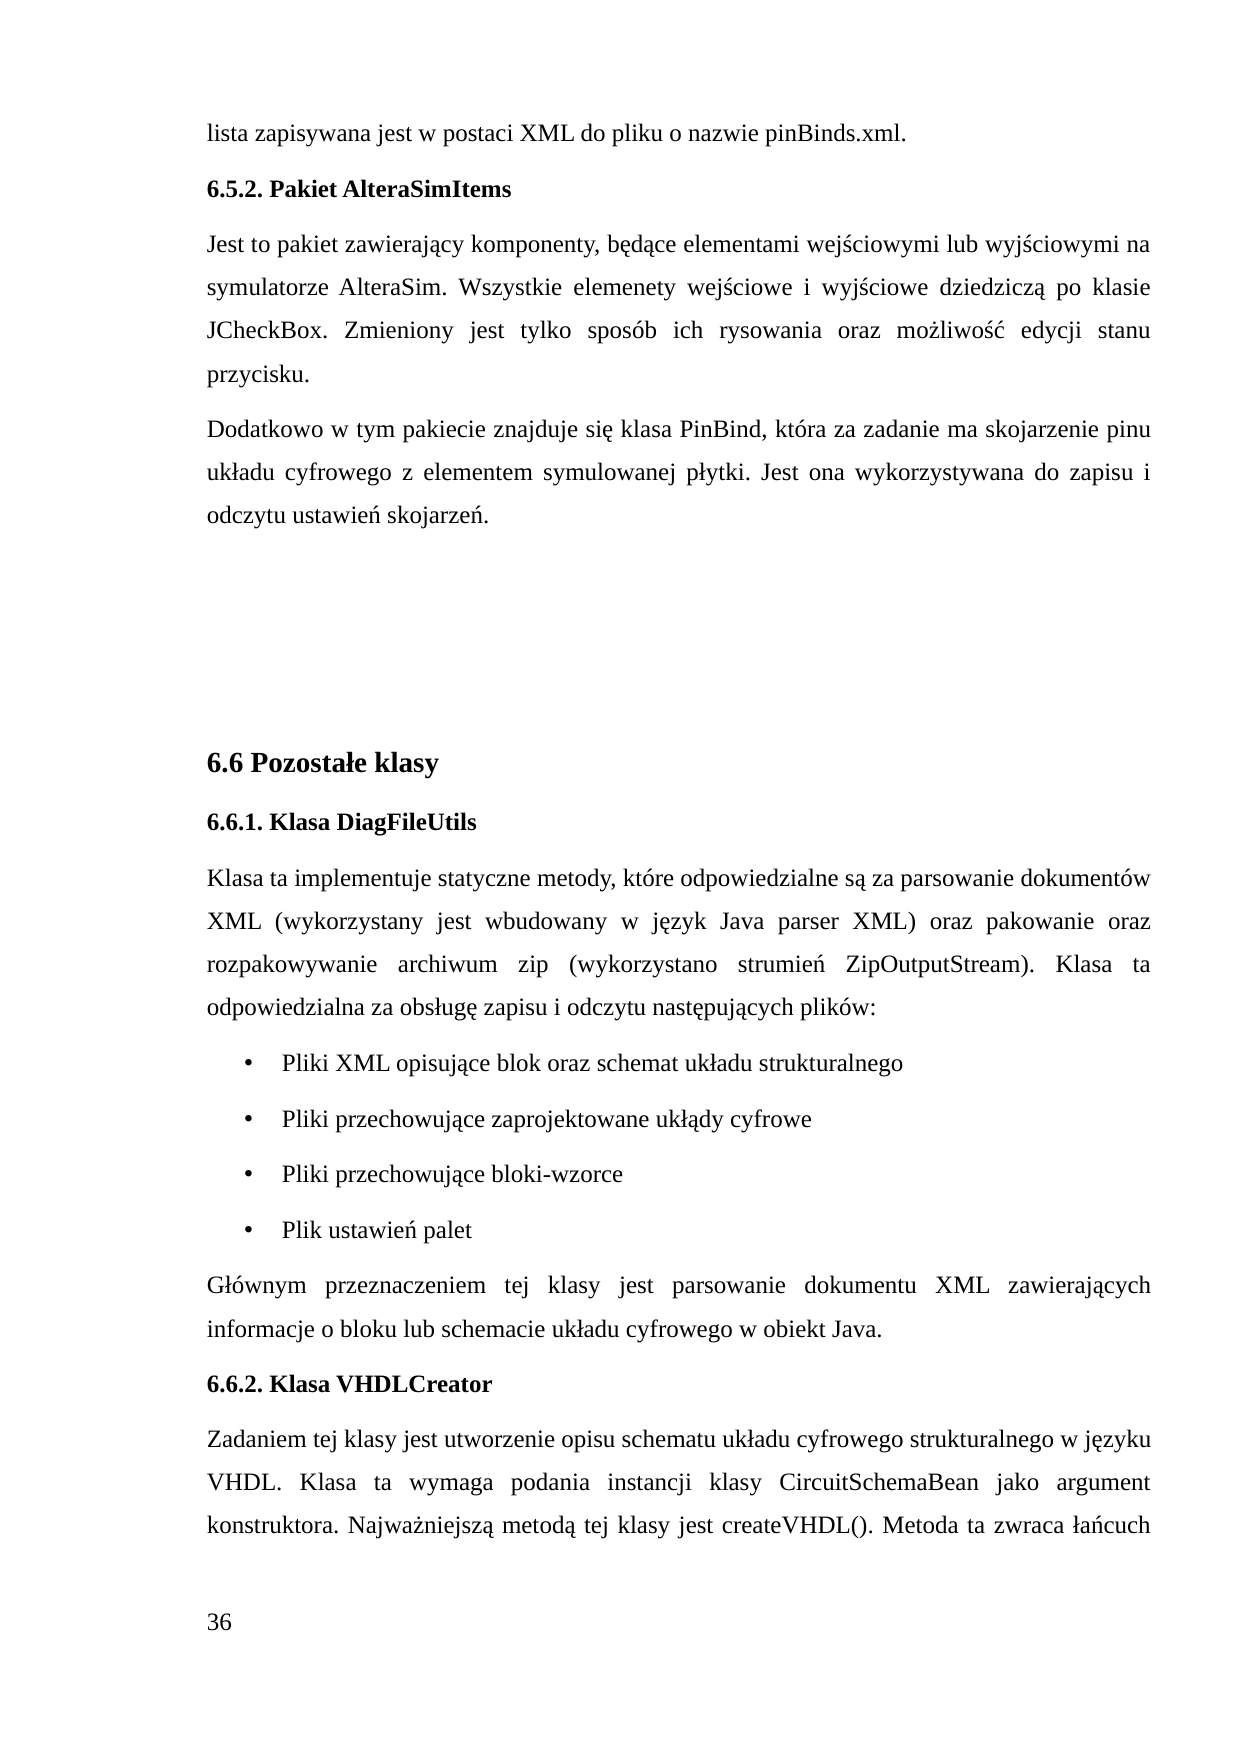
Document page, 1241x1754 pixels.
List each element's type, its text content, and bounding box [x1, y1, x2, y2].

text 6.5.2. Pakiet AlteraSimItems [207, 174, 1152, 202]
text Jest to pakiet zawierający komponenty, będące elementami wejściowymi lub wyjściowymi na symulatorze AlteraSim. Wszystkie elemenety wejściowe i wyjściowe dziedziczą po klasie JCheckBox. Zmieniony jest tylko sposób ich rysowania oraz możliwość edycji stanu przycisku. [207, 229, 1152, 387]
text Głównym przeznaczeniem tej klasy jest parsowanie dokumentu XML zawierających informacje o bloku lub schemacie układu cyfrowego w obiekt Java. [207, 1271, 1152, 1342]
text 6.6 Pozostałe klasy [207, 745, 1152, 778]
text Zadaniem tej klasy jest utworzenie opisu schematu układu cyfrowego strukturalnego w języku VHDL. Klasa ta wymaga podania instancji klasy CircuitSchemaBean jako argument konstruktora. Najważniejszą metodą tej klasy jest createVHDL(). Metoda ta zwraca łańcuch [207, 1424, 1152, 1539]
list Pliki XML opisujące blok oraz schemat układu strukturalnego [244, 1048, 1152, 1077]
text lista zapisywana jest w postaci XML do pliku o nazwie pinBinds.xml. [207, 118, 1152, 147]
text 6.6.2. Klasa VHDLCreator [207, 1369, 1152, 1398]
text 6.6.1. Klasa DiagFileUtils [207, 807, 1152, 836]
list Pliki przechowujące bloki-wzorce [244, 1159, 1152, 1188]
list Plik ustawień palet [244, 1215, 1152, 1244]
text Klasa ta implementuje statyczne metody, które odpowiedzialne są za parsowanie dokumentów XML (wykorzystany jest wbudowany w język Java parser XML) oraz pakowanie oraz rozpakowywanie archiwum zip (wykorzystano strumień ZipOutputStream). Klasa ta odpowiedzialna za obsługę zapisu i odczytu następujących plików: [207, 863, 1152, 1021]
list Pliki przechowujące zaprojektowane ukłądy cyfrowe [244, 1104, 1152, 1132]
text Dodatkowo w tym pakiecie znajduje się klasa PinBind, która za zadanie ma skojarzenie pinu układu cyfrowego z elementem symulowanej płytki. Jest ona wykorzystywana do zapisu i odczytu ustawień skojarzeń. [207, 414, 1152, 529]
